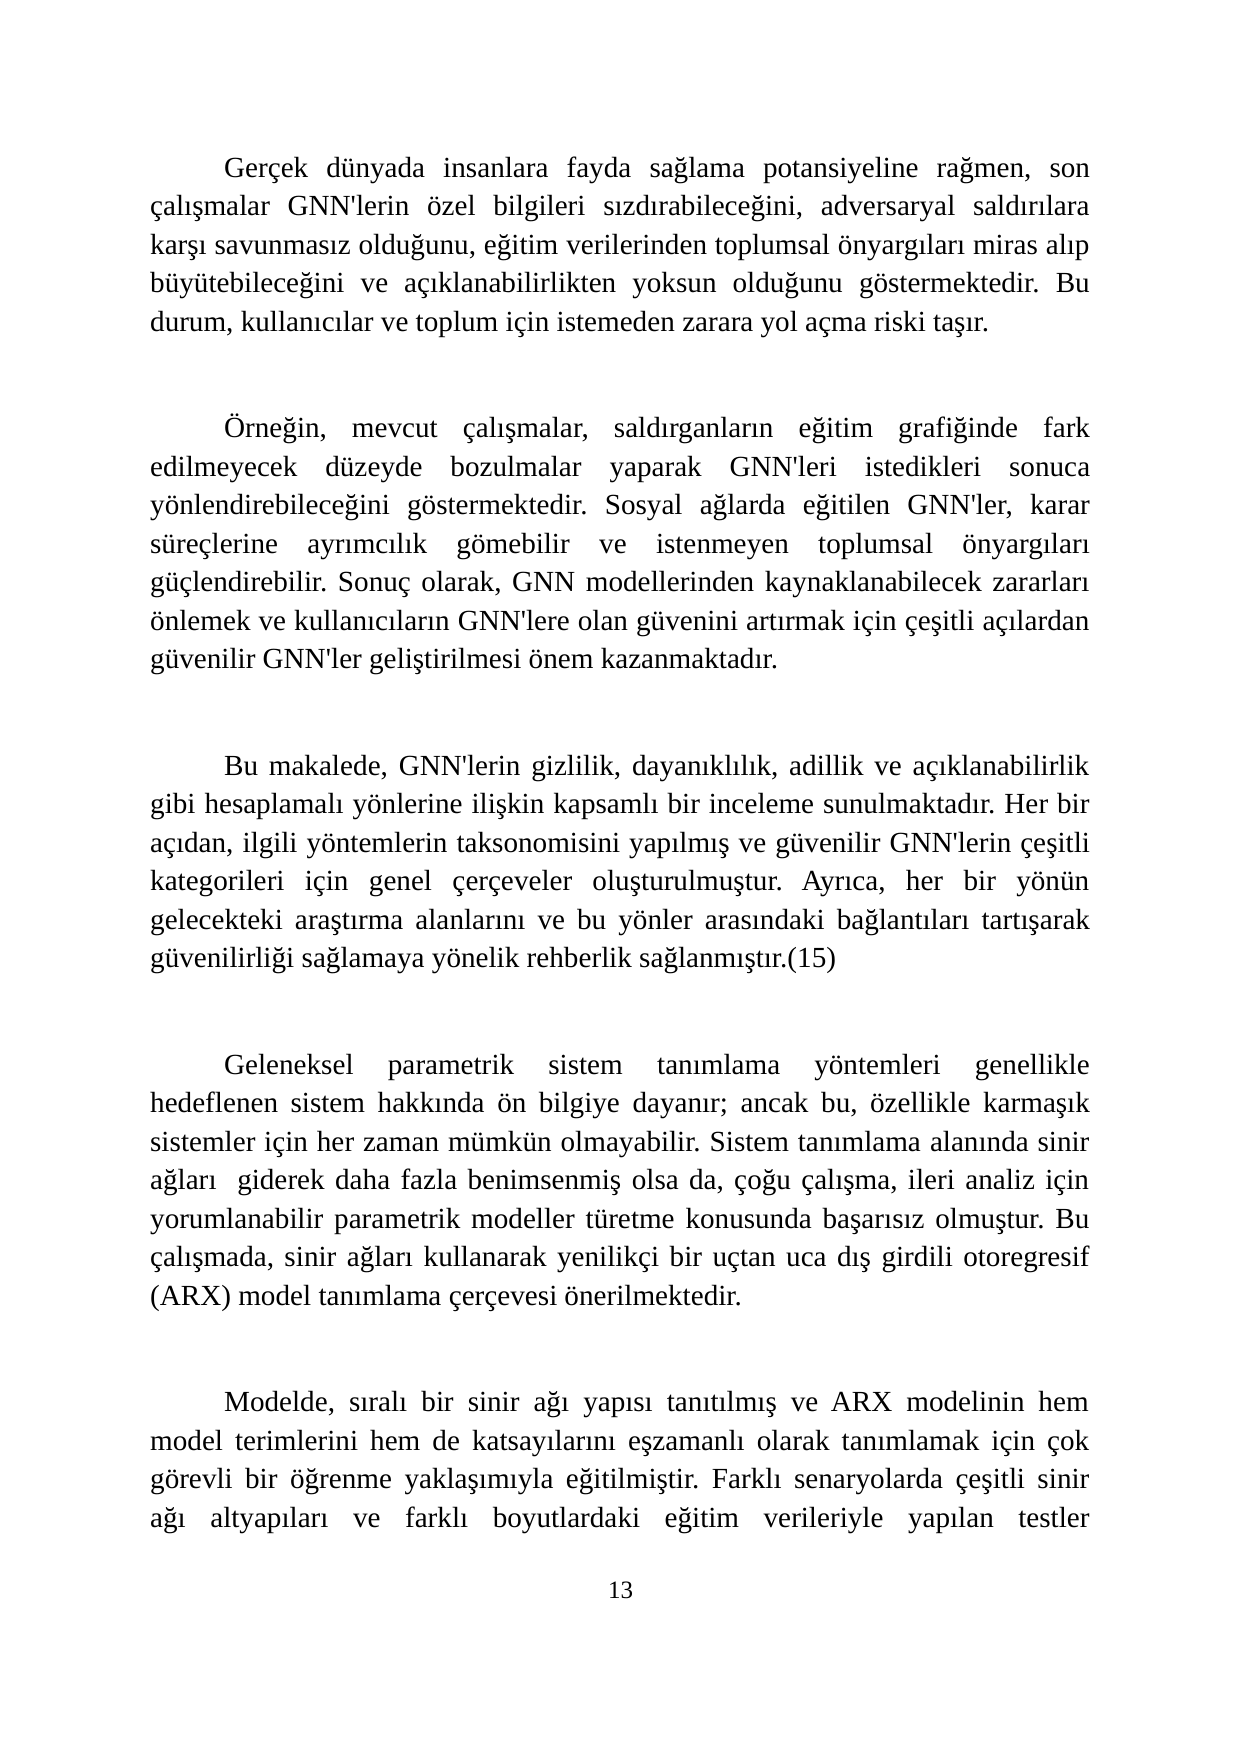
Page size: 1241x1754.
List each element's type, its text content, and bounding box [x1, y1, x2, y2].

text Bu makalede, GNN'lerin gizlilik, dayanıklılık, adillik ve açıklanabilirlik gibi hesaplamalı yönlerine ilişkin kapsamlı bir inceleme sunulmaktadır. Her bir açıdan, ilgili yöntemlerin taksonomisini yapılmış ve güvenilir GNN'lerin çeşitli kategorileri için genel çerçeveler oluşturulmuştur. Ayrıca, her bir yönün gelecekteki araştırma alanlarını ve bu yönler arasındaki bağlantıları tartışarak güvenilirliği sağlamaya yönelik rehberlik sağlanmıştır.(15) [150, 748, 1091, 974]
text Gerçek dünyada insanlara fayda sağlama potansiyeline rağmen, son çalışmalar GNN'lerin özel bilgileri sızdırabileceğini, adversaryal saldırılara karşı savunmasız olduğunu, eğitim verilerinden toplumsal önyargıları miras alıp büyütebileceğini ve açıklanabilirlikten yoksun olduğunu göstermektedir. Bu durum, kullanıcılar ve toplum için istemeden zarara yol açma riski taşır. [150, 150, 1091, 338]
text Geleneksel parametrik sistem tanımlama yöntemleri genellikle hedeflenen sistem hakkında ön bilgiye dayanır; ancak bu, özellikle karmaşık sistemler için her zaman mümkün olmayabilir. Sistem tanımlama alanında sinir ağları giderek daha fazla benimsenmiş olsa da, çoğu çalışma, ileri analiz için yorumlanabilir parametrik modeller türetme konusunda başarısız olmuştur. Bu çalışmada, sinir ağları kullanarak yenilikçi bir uçtan uca dış girdili otoregresif (ARX) model tanımlama çerçevesi önerilmektedir. [150, 1047, 1091, 1312]
text Örneğin, mevcut çalışmalar, saldırganların eğitim grafiğinde fark edilmeyecek düzeyde bozulmalar yaparak GNN'leri istedikleri sonuca yönlendirebileceğini göstermektedir. Sosyal ağlarda eğitilen GNN'ler, karar süreçlerine ayrımcılık gömebilir ve istenmeyen toplumsal önyargıları güçlendirebilir. Sonuç olarak, GNN modellerinden kaynaklanabilecek zararları önlemek ve kullanıcıların GNN'lere olan güvenini artırmak için çeşitli açılardan güvenilir GNN'ler geliştirilmesi önem kazanmaktadır. [150, 410, 1091, 675]
text Modelde, sıralı bir sinir ağı yapısı tanıtılmış ve ARX modelinin hem model terimlerini hem de katsayılarını eşzamanlı olarak tanımlamak için çok görevli bir öğrenme yaklaşımıyla eğitilmiştir. Farklı senaryolarda çeşitli sinir ağı altyapıları ve farklı boyutlardaki eğitim verileriyle yapılan testler [150, 1384, 1091, 1533]
